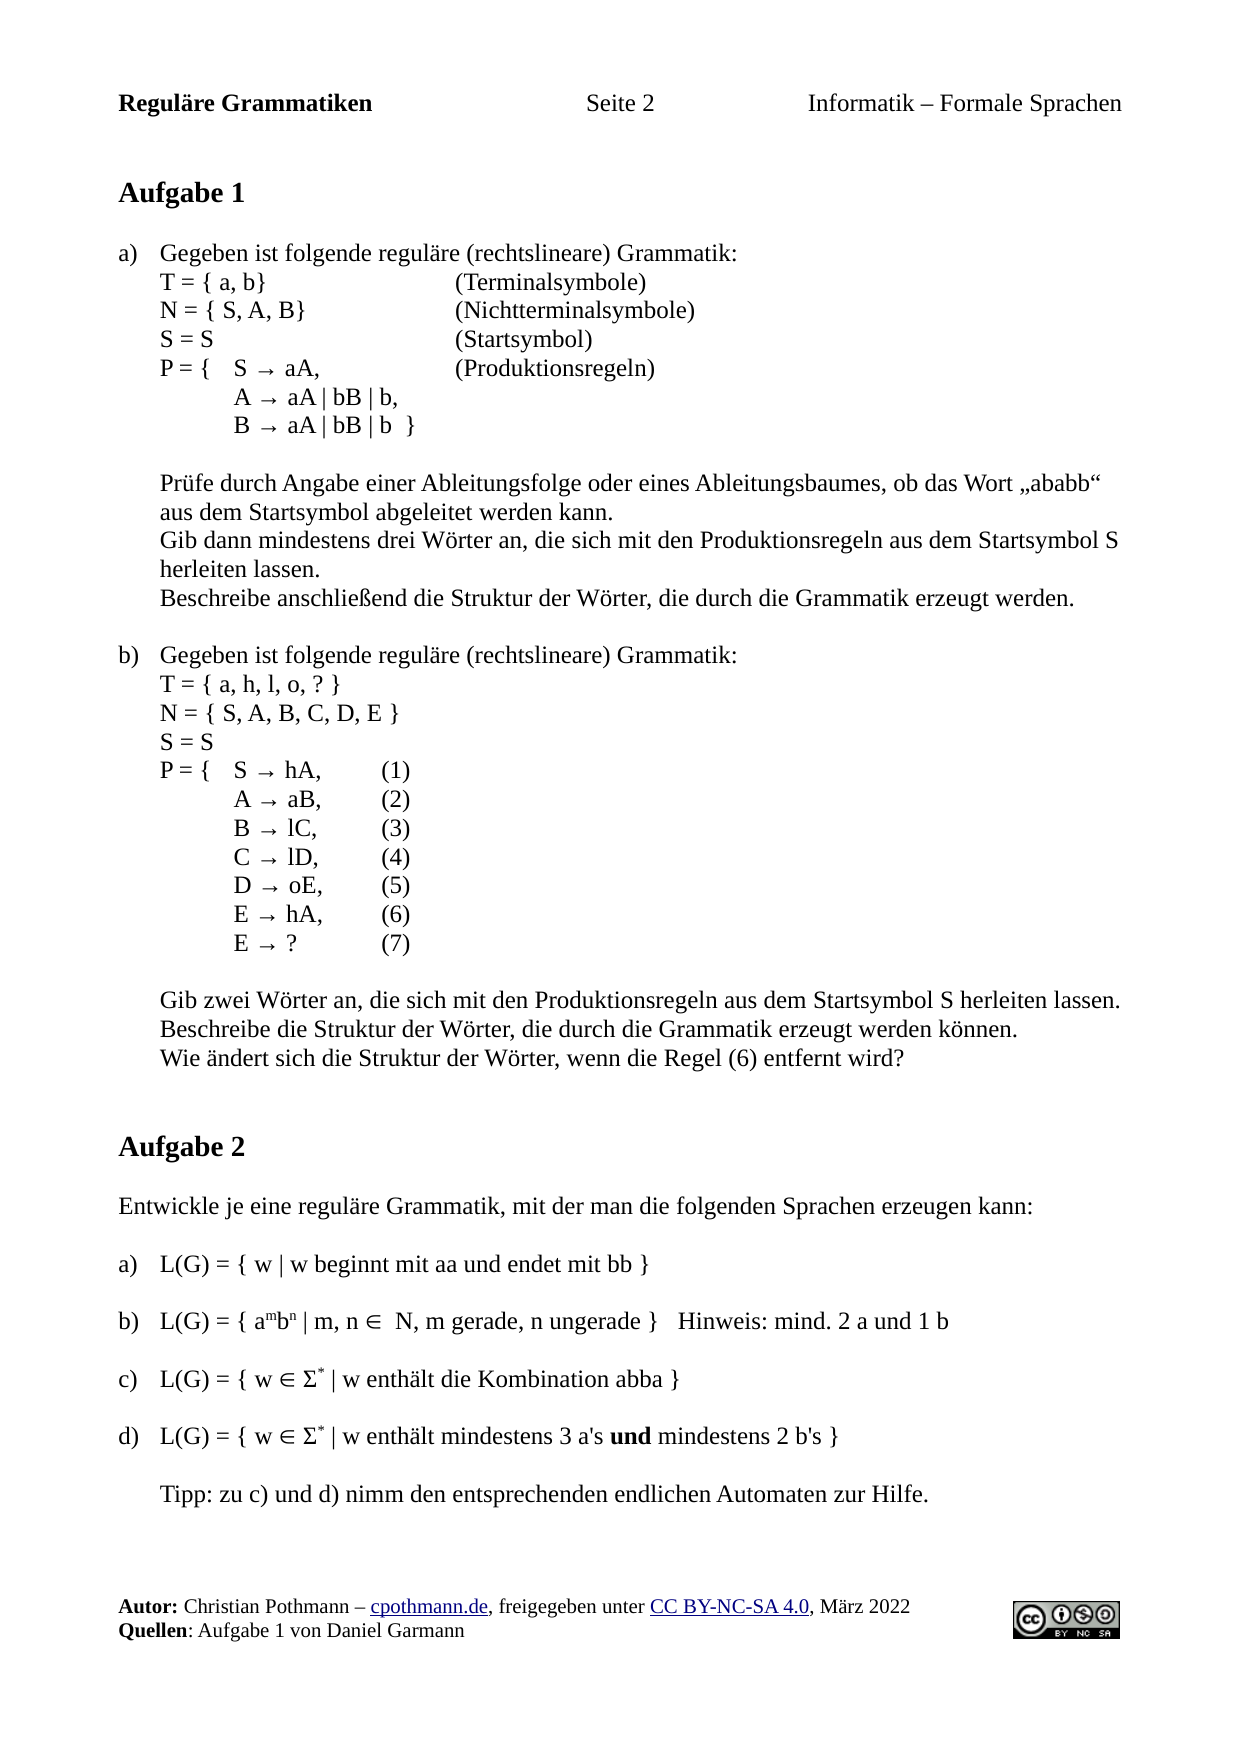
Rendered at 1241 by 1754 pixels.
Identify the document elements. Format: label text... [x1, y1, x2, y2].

list Gegeben ist folgende reguläre (rechtslineare) Grammatik: T = { a, h, l, o, ? } N = { S, A, B, C, D, E } S = S P = { S → hA, (1) A → aB, (2) B → lC, (3) C → lD, (4) D → oE, (5) E → hA, (6) E → ? (7) Gib zwei Wörter an, die sich mit den Produktionsregeln aus dem Startsymbol S herleiten lassen. Beschreibe die Struktur der Wörter, die durch die Grammatik erzeugt werden können. Wie ändert sich die Struktur der Wörter, wenn die Regel (6) entfernt wird? [118, 640, 1122, 1072]
text Quellen: Aufgabe 1 von Daniel Garmann [118, 1618, 1122, 1642]
text Aufgabe 1 [118, 176, 1122, 209]
text Aufgabe 2 [118, 1129, 1122, 1163]
picture [1013, 1601, 1120, 1639]
list L(G) = { ambn | m, n  N, m gerade, n ungerade } Hinweis: mind. 2 a und 1 b [118, 1306, 1122, 1335]
list L(G) = { w | w beginnt mit aa und endet mit bb } [118, 1249, 1122, 1278]
list Gegeben ist folgende reguläre (rechtslineare) Grammatik: T = { a, b} (Terminalsymbole) N = { S, A, B} (Nichtterminalsymbole) S = S (Startsymbol) P = { S → aA, (Produktionsregeln) A → aA | bB | b, B → aA | bB | b } Prüfe durch Angabe einer Ableitungsfolge oder eines Ableitungsbaumes, ob das Wort „ababb“ aus dem Startsymbol abgeleitet werden kann. Gib dann mindestens drei Wörter an, die sich mit den Produktionsregeln aus dem Startsymbol S herleiten lassen. Beschreibe anschließend die Struktur der Wörter, die durch die Grammatik erzeugt werden. [118, 238, 1122, 612]
list L(G) = { w  Σ* | w enthält mindestens 3 a's und mindestens 2 b's } Tipp: zu c) und d) nimm den entsprechenden endlichen Automaten zur Hilfe. [118, 1421, 1122, 1508]
text Entwickle je eine reguläre Grammatik, mit der man die folgenden Sprachen erzeugen kann: [118, 1191, 1122, 1220]
text Autor: Christian Pothmann – cpothmann.de, freigegeben unter CC BY-NC-SA 4.0, März 2022 [118, 1594, 1122, 1618]
list L(G) = { w  Σ* | w enthält die Kombination abba } [118, 1364, 1122, 1393]
